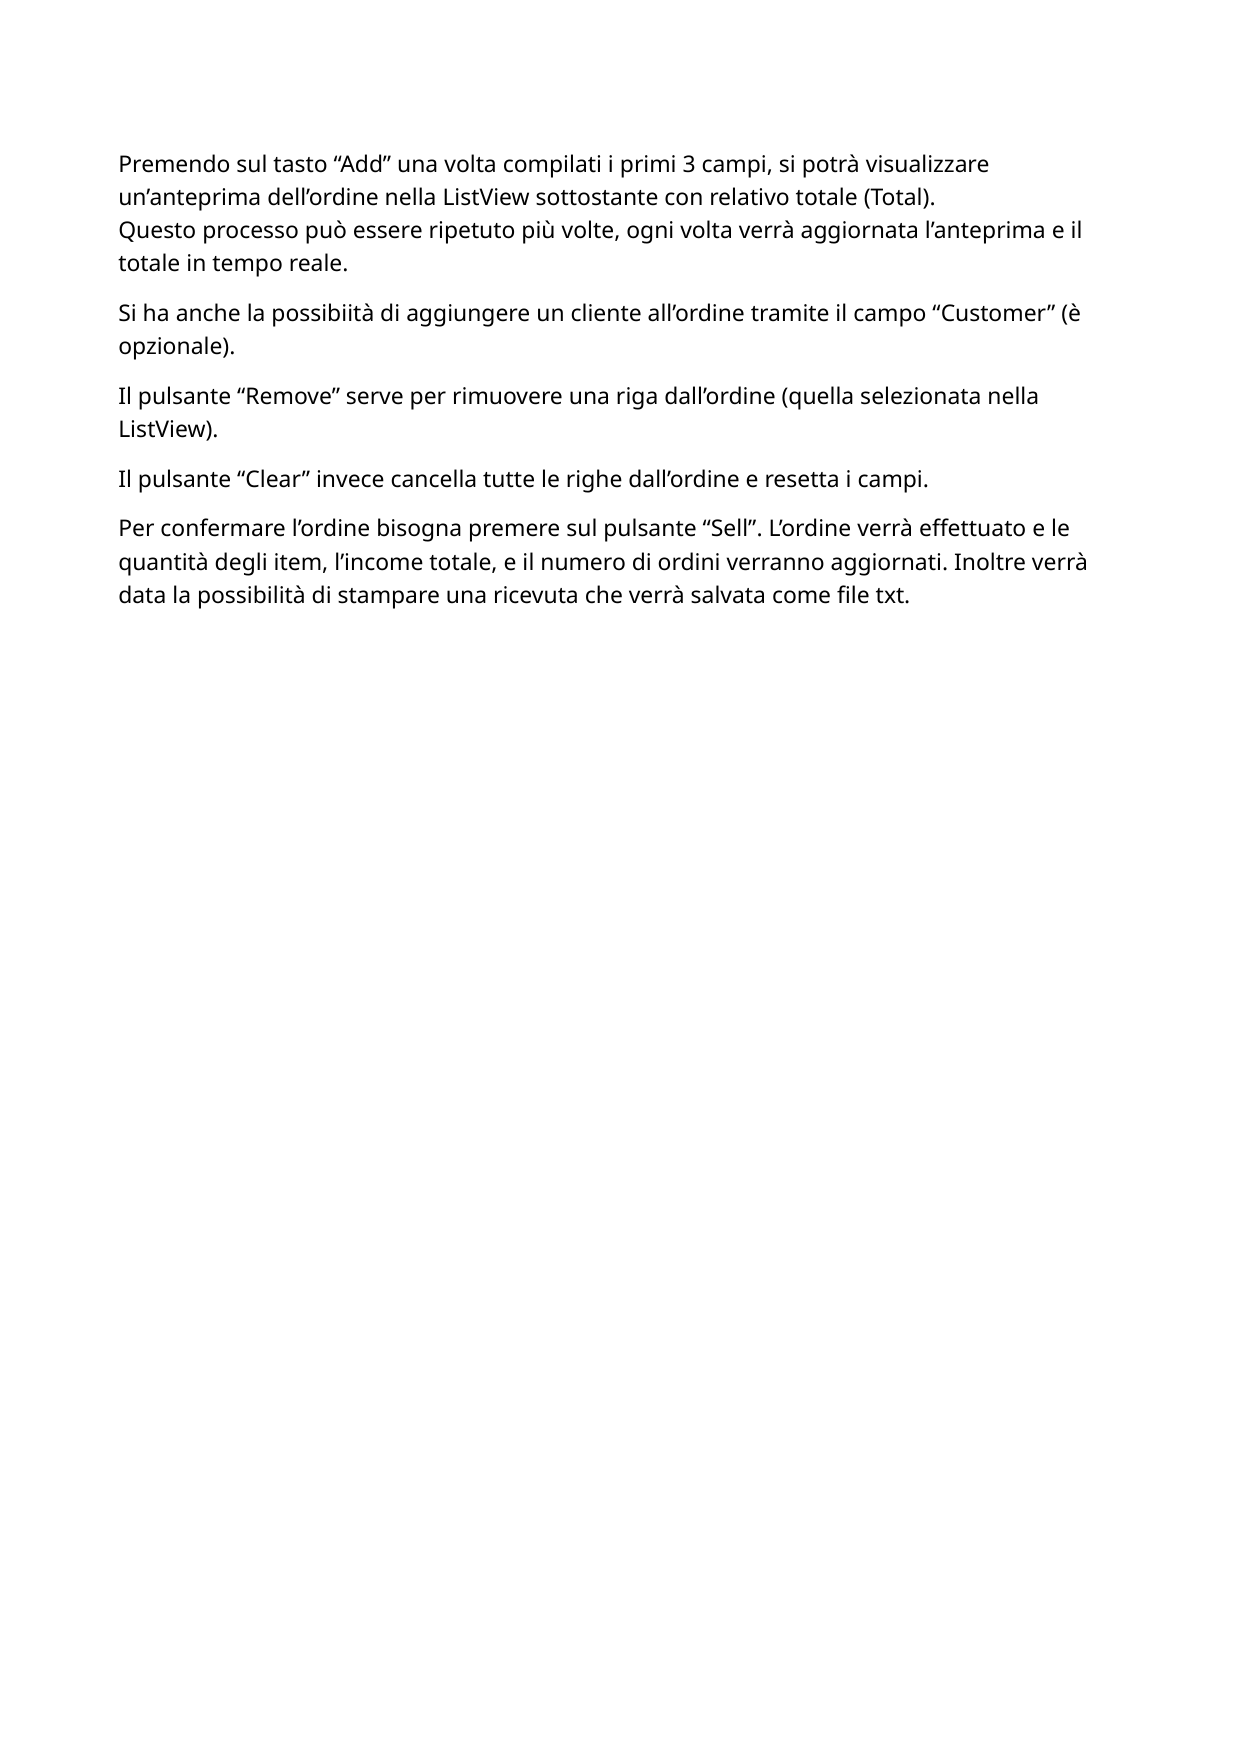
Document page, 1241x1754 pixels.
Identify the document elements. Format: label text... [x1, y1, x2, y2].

text Il pulsante “Remove” serve per rimuovere una riga dall’ordine (quella selezionata nella ListView). [118, 380, 1122, 444]
text Per confermare l’ordine bisogna premere sul pulsante “Sell”. L’ordine verrà effettuato e le quantità degli item, l’income totale, e il numero di ordini verranno aggiornati. Inoltre verrà data la possibilità di stampare una ricevuta che verrà salvata come file txt. [118, 512, 1122, 610]
text Si ha anche la possibiità di aggiungere un cliente all’ordine tramite il campo “Customer” (è opzionale). [118, 297, 1122, 361]
text Il pulsante “Clear” invece cancella tutte le righe dall’ordine e resetta i campi. [118, 463, 1122, 494]
text Premendo sul tasto “Add” una volta compilati i primi 3 campi, si potrà visualizzare un’anteprima dell’ordine nella ListView sottostante con relativo totale (Total). Questo processo può essere ripetuto più volte, ogni volta verrà aggiornata l’anteprima e il totale in tempo reale. [118, 148, 1122, 278]
